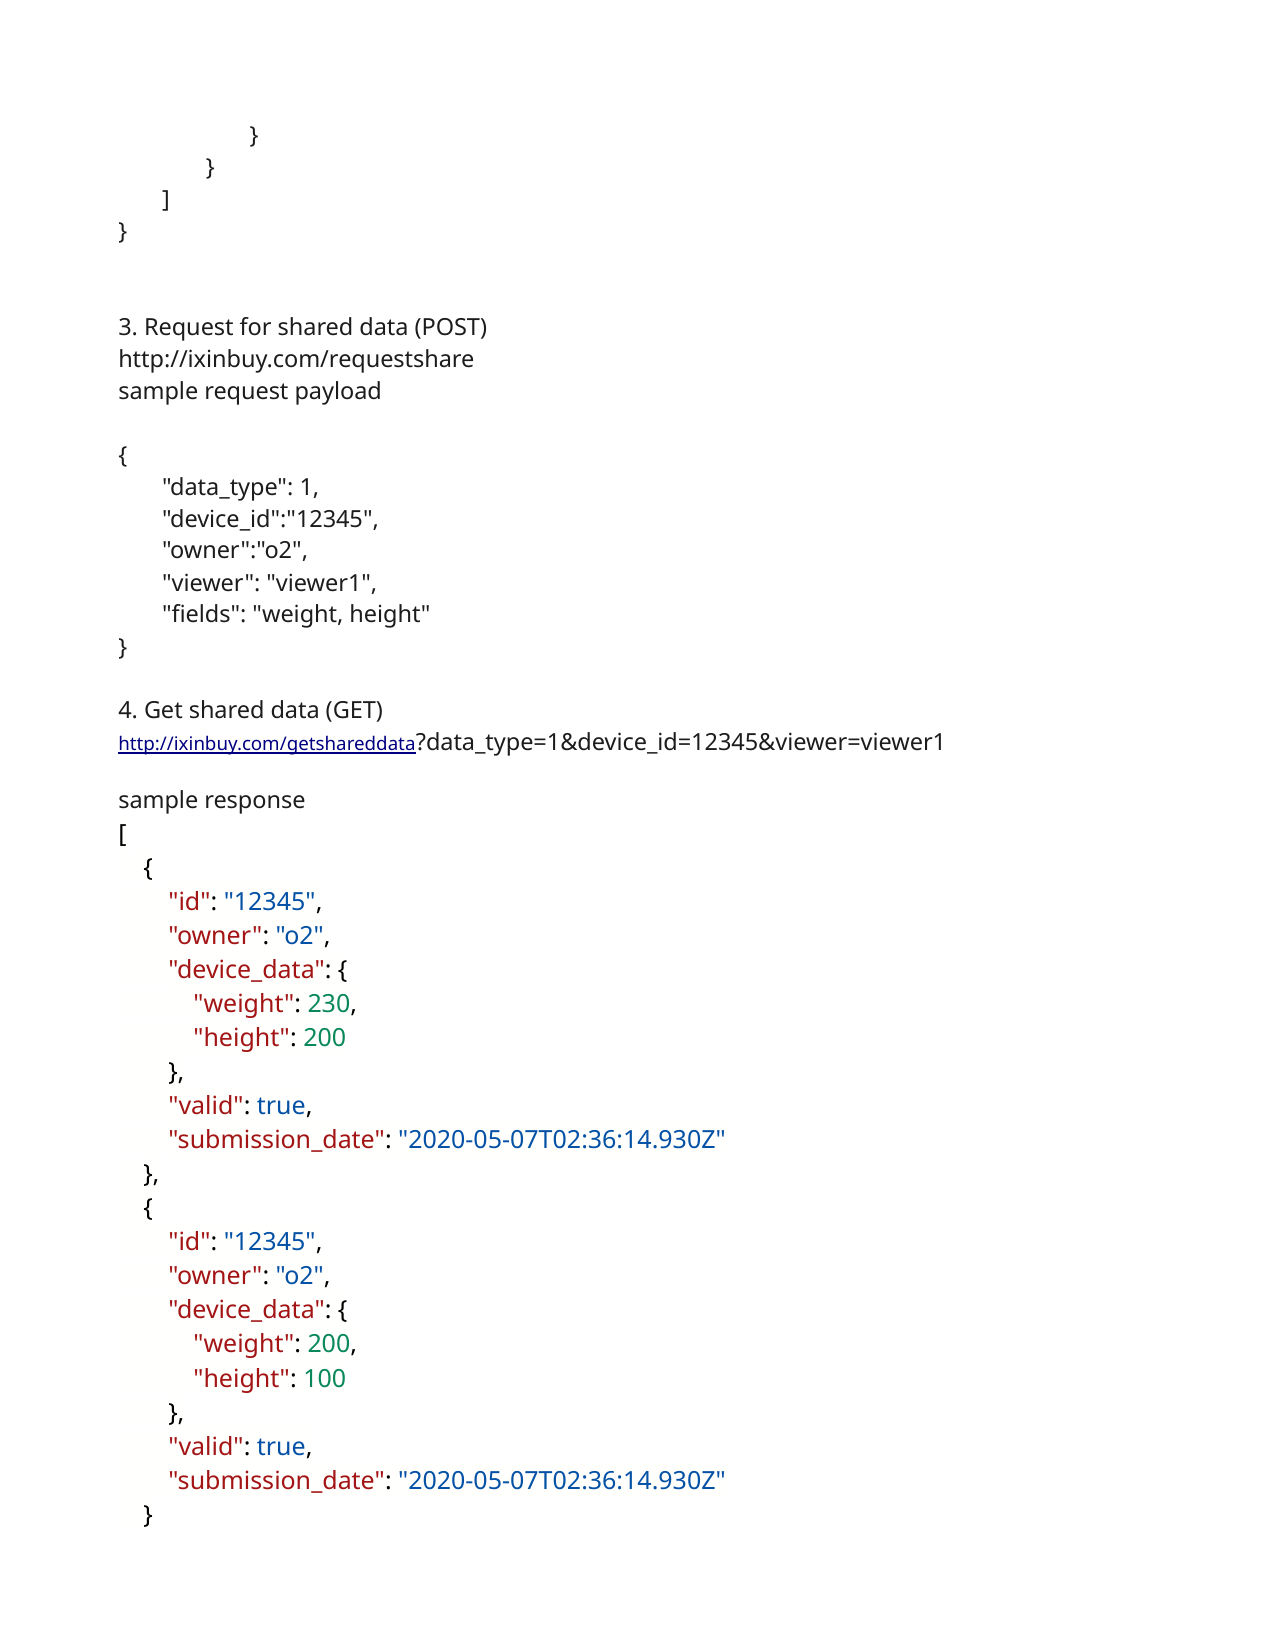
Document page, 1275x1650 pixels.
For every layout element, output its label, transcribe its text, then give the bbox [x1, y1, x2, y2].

text ] [118, 182, 1157, 214]
text "height": 200 [118, 1019, 1157, 1054]
text http://ixinbuy.com/requestshare sample request payload [118, 342, 1157, 406]
text "weight": 230, [118, 986, 1157, 1019]
text "height": 100 [118, 1360, 1157, 1394]
text "submission_date": "2020-05-07T02:36:14.930Z" [118, 1122, 1157, 1156]
text } [118, 630, 1157, 662]
text }, [118, 1394, 1157, 1428]
text "valid": true, [118, 1428, 1157, 1462]
text http://ixinbuy.com/getshareddata?data_type=1&device_id=12345&viewer=viewer1 [118, 726, 1157, 783]
text "device_data": { [118, 951, 1157, 986]
text } [118, 118, 1157, 150]
text { [118, 849, 1157, 883]
text "device_id":"12345", [118, 502, 1157, 534]
text }, [118, 1054, 1157, 1088]
text } [118, 214, 1157, 246]
text } [118, 1496, 1157, 1531]
text "valid": true, [118, 1088, 1157, 1122]
text 3. Request for shared data (POST) [118, 310, 1157, 342]
text "data_type": 1, [118, 470, 1157, 502]
text 4. Get shared data (GET) [118, 694, 1157, 726]
text "id": "12345", [118, 883, 1157, 917]
text "owner": "o2", [118, 917, 1157, 951]
text }, [118, 1156, 1157, 1190]
text "weight": 200, [118, 1326, 1157, 1360]
text sample response [118, 783, 1157, 815]
text } [118, 150, 1157, 182]
text { [118, 406, 1157, 470]
text "owner":"o2", [118, 534, 1157, 566]
text "submission_date": "2020-05-07T02:36:14.930Z" [118, 1462, 1157, 1496]
text "device_data": { [118, 1292, 1157, 1326]
text "viewer": "viewer1", [118, 566, 1157, 598]
text "owner": "o2", [118, 1258, 1157, 1292]
text "fields": "weight, height" [118, 598, 1157, 630]
text { [118, 1190, 1157, 1224]
text "id": "12345", [118, 1224, 1157, 1258]
text [ [118, 815, 1157, 849]
